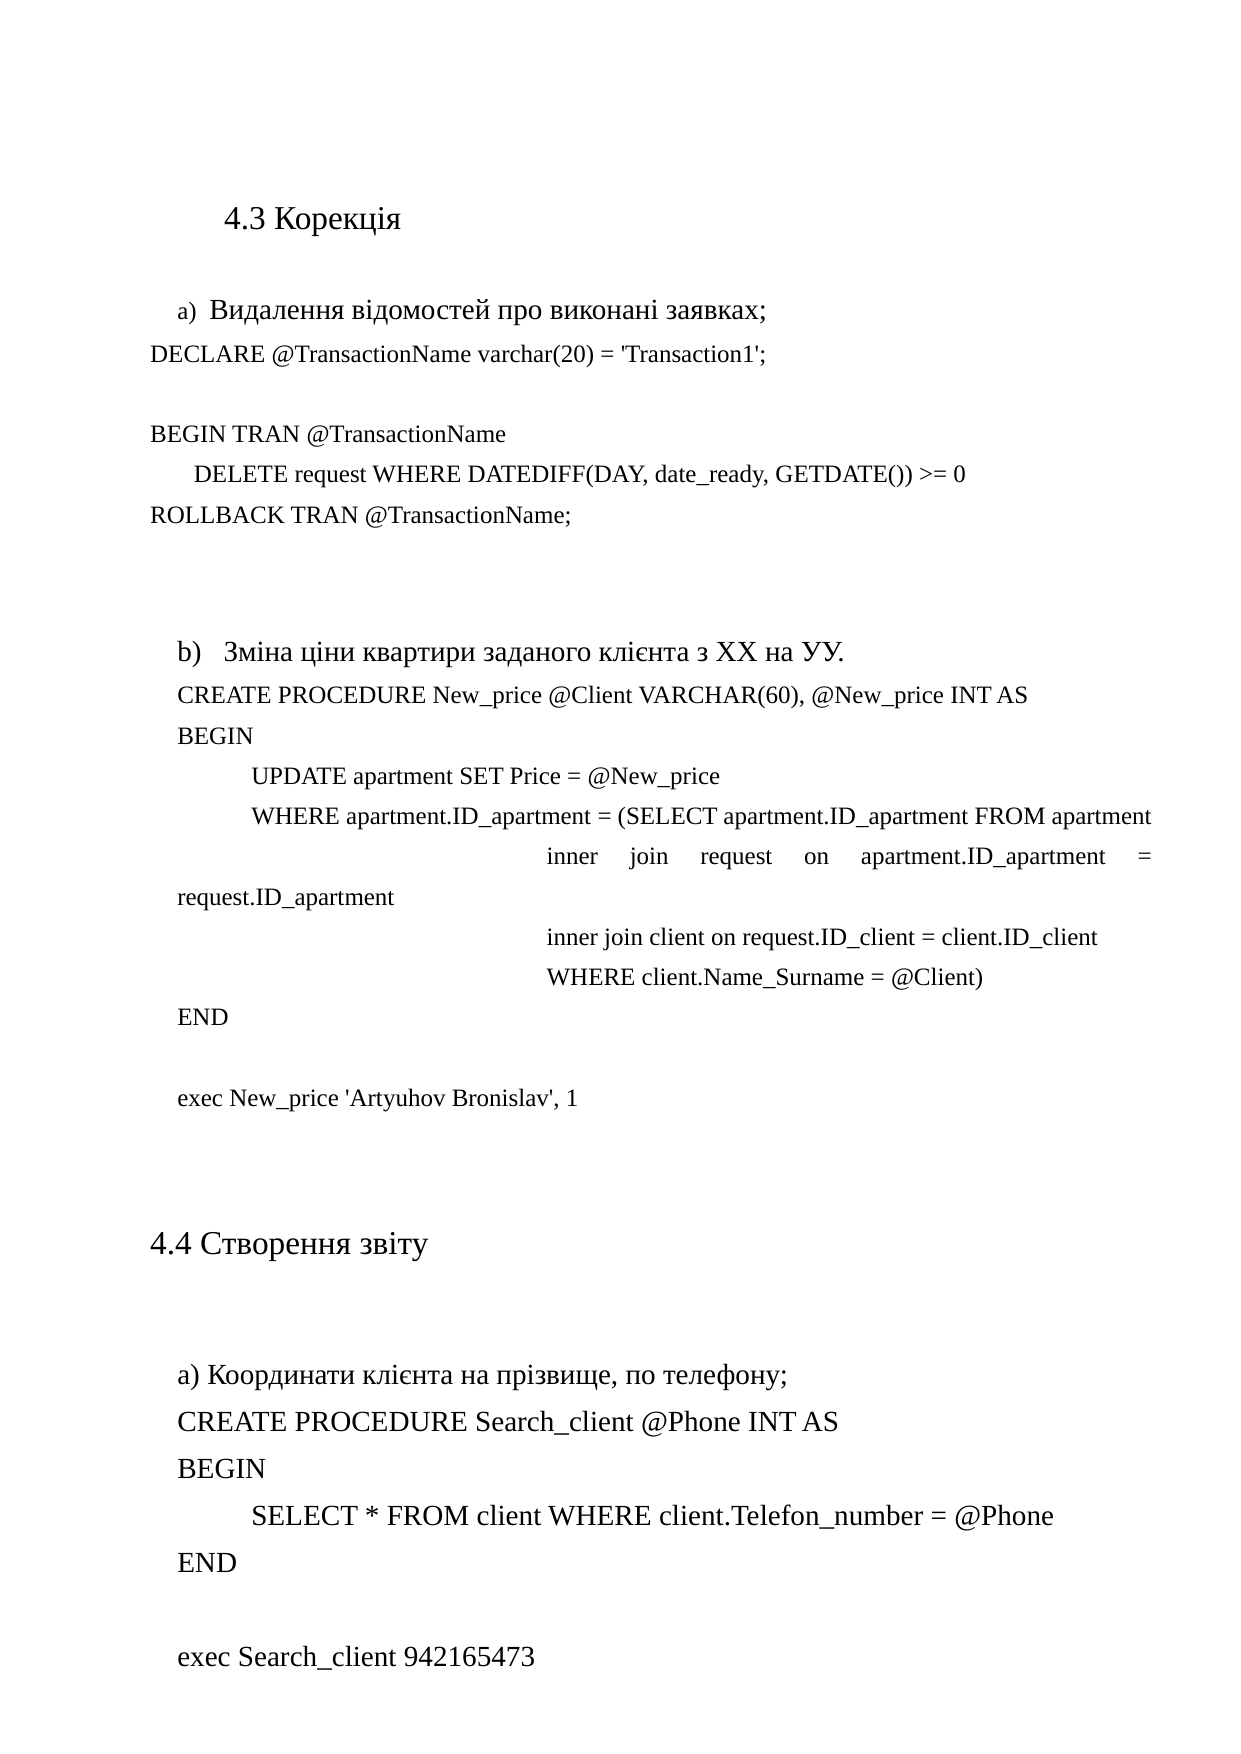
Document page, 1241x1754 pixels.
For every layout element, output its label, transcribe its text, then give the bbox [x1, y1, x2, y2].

text а) Видалення відомостей про виконані заявках; [177, 292, 1152, 326]
text exec Search_client 942165473 [177, 1639, 1152, 1672]
text DECLARE @TransactionName varchar(20) = 'Transaction1'; [150, 339, 1152, 368]
text CREATE PROCEDURE Search_client @Phone INT AS [177, 1404, 1152, 1438]
text exec New_price 'Artyuhov Bronislav', 1 [177, 1083, 1152, 1111]
text UPDATE apartment SET Price = @New_price [177, 761, 1152, 790]
text CREATE PROCEDURE New_price @Client VARCHAR(60), @New_price INT AS [177, 681, 1152, 709]
text END [177, 1002, 1152, 1031]
text BEGIN [177, 1451, 1152, 1485]
text WHERE client.Name_Surname = @Client) [177, 962, 1152, 991]
text END [177, 1545, 1152, 1578]
text BEGIN [177, 721, 1152, 749]
text inner join client on request.ID_client = client.ID_client [177, 922, 1152, 951]
text b) Зміна ціни квартири заданого клієнта з ХХ на УУ. [177, 634, 1152, 667]
text SELECT * FROM client WHERE client.Telefon_number = @Phone [177, 1498, 1152, 1532]
text a) Координати клієнта на прізвище, по телефону; [177, 1357, 1152, 1391]
text inner join request on apartment.ID_apartment = request.ID_apartment [177, 841, 1152, 910]
text 4.4 Створення звіту [150, 1223, 1152, 1262]
text ROLLBACK TRAN @TransactionName; [150, 500, 1152, 528]
text WHERE apartment.ID_apartment = (SELECT apartment.ID_apartment FROM apartment [177, 801, 1152, 830]
text DELETE request WHERE DATEDIFF(DAY, date_ready, GETDATE()) >= 0 [150, 459, 1152, 488]
text 4.3 Корекція [150, 198, 1152, 236]
text BEGIN TRAN @TransactionName [150, 419, 1152, 448]
